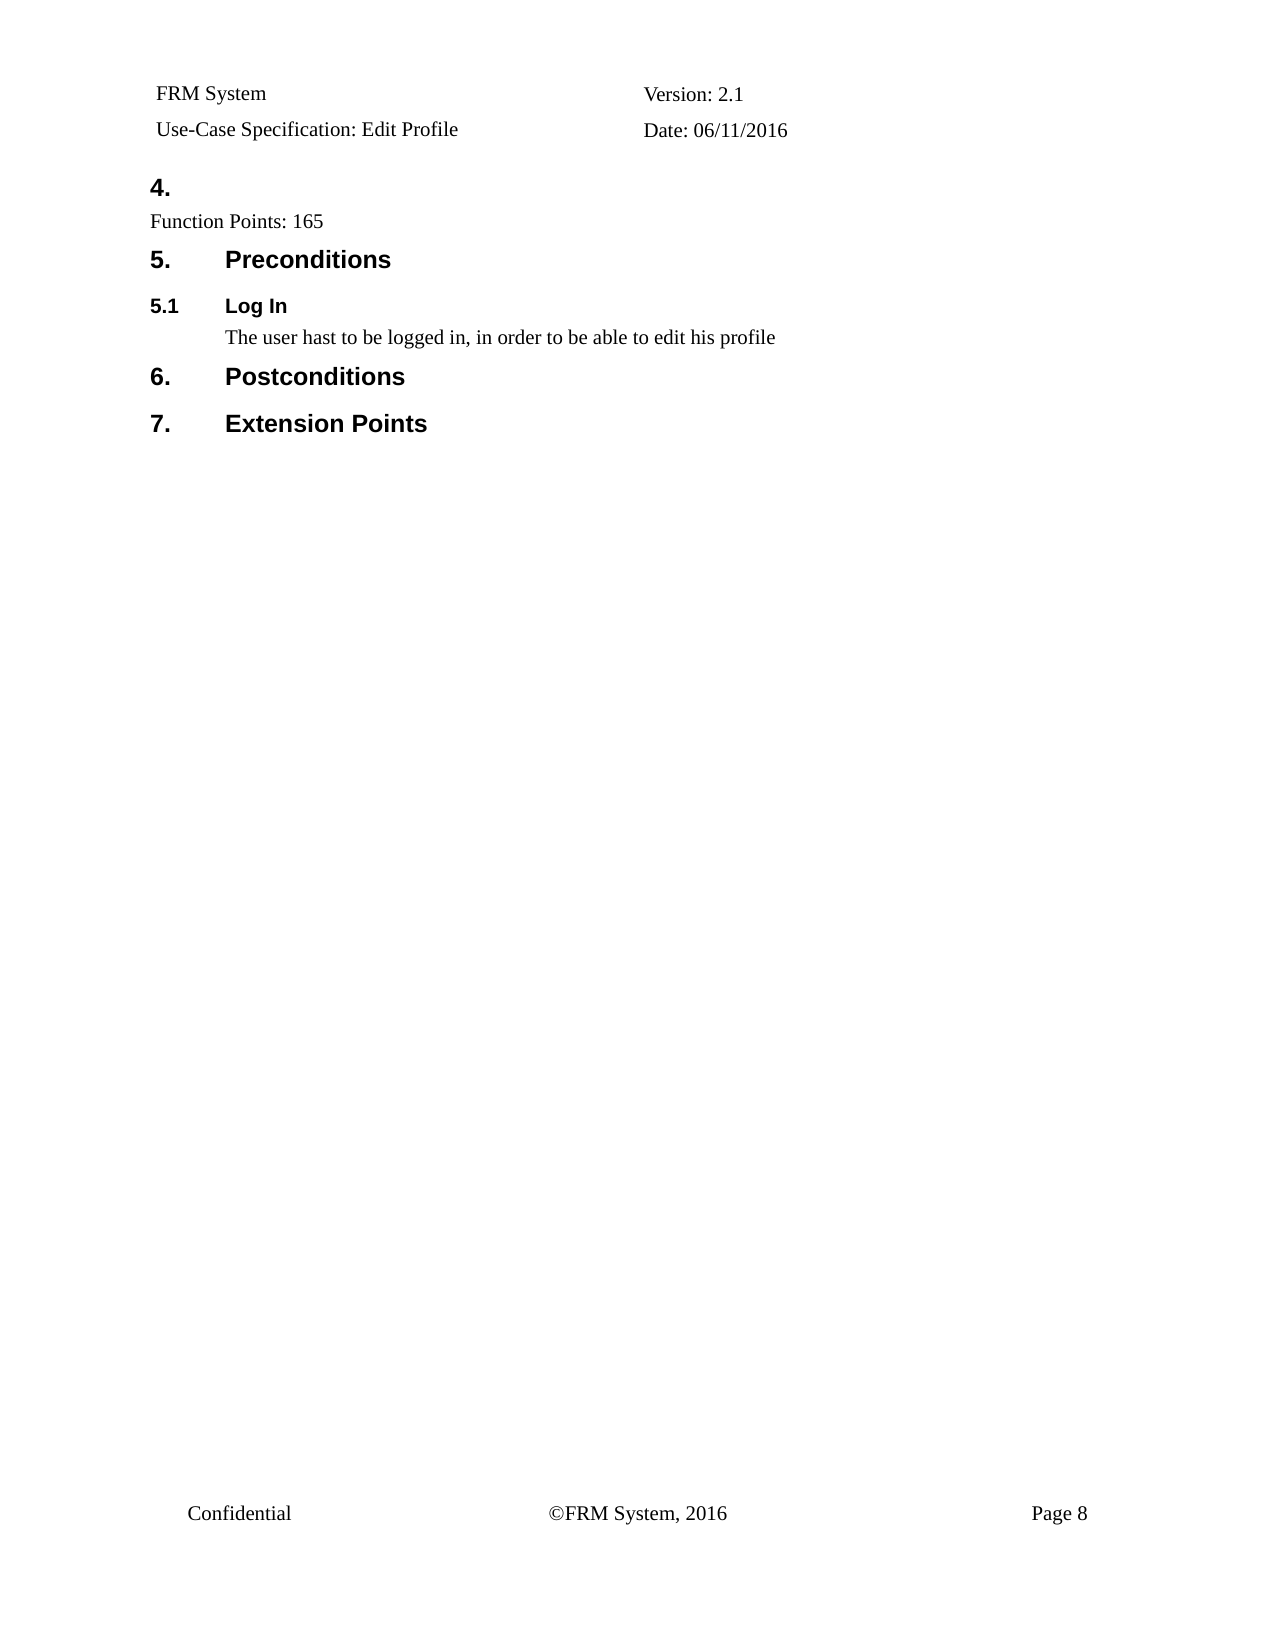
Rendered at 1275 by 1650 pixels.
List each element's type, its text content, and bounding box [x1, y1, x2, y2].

subtitle Extension Points [150, 409, 1125, 438]
text The user hast to be logged in, in order to be able to edit his profile [150, 324, 1125, 349]
subtitle Postconditions [150, 362, 1125, 390]
subtitle Log In [150, 293, 1125, 318]
text Function Points: 165 [150, 208, 1125, 233]
subtitle Preconditions [150, 245, 1125, 274]
